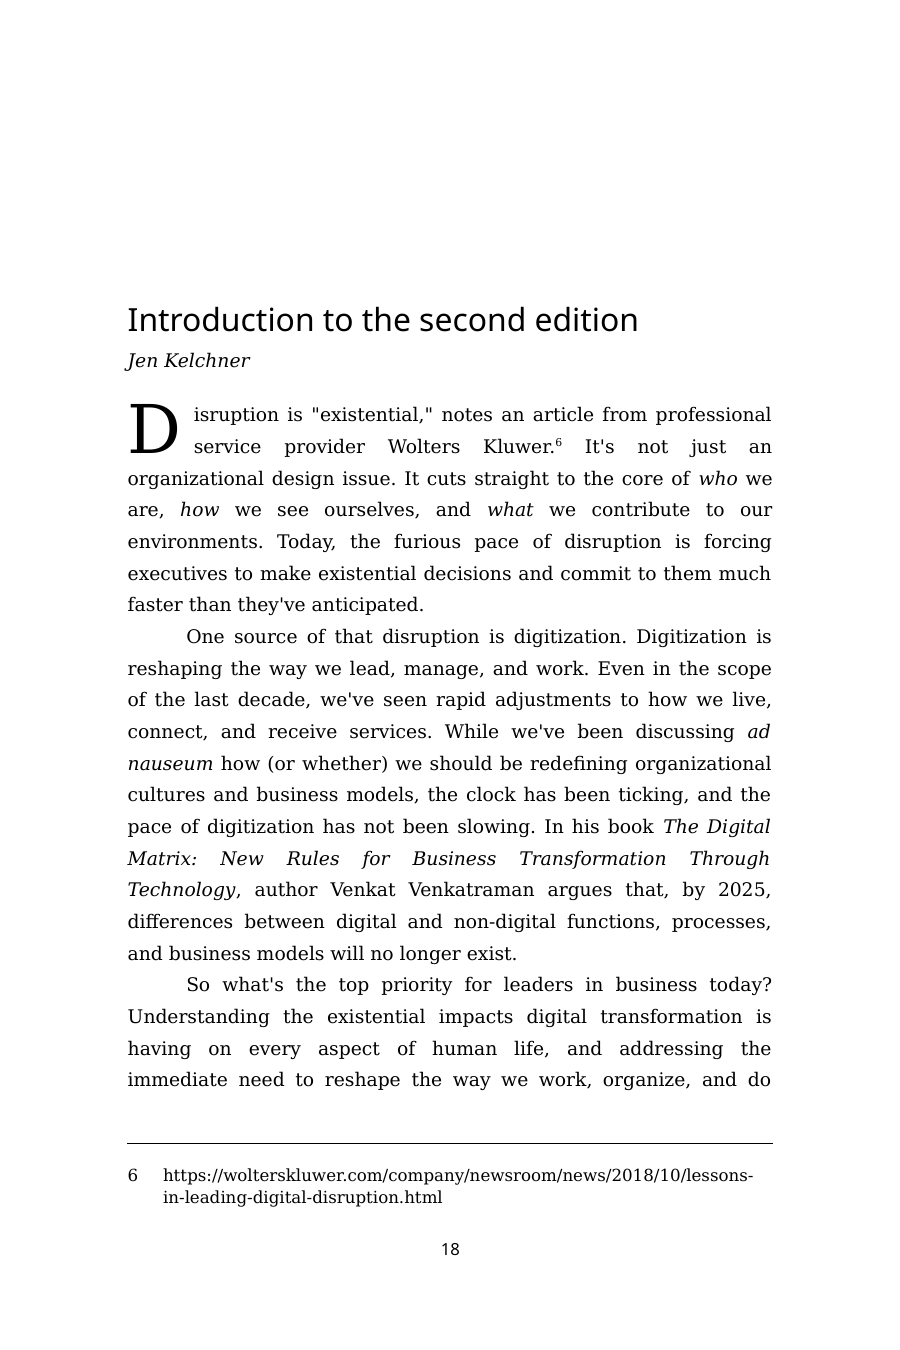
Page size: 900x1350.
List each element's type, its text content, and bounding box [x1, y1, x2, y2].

text One source of that disruption is digitization. Digitization is reshaping the way we lead, manage, and work. Even in the scope of the last decade, we've seen rapid adjustments to how we live, connect, and receive services. While we've been discussing ad nauseum how (or whether) we should be redefining organizational cultures and business models, the clock has been ticking, and the pace of digitization has not been slowing. In his book The Digital Matrix: New Rules for Business Transformation Through Technology, author Venkat Venkatraman argues that, by 2025, differences between digital and non-digital functions, processes, and business models will no longer exist. [127, 626, 772, 965]
text Disruption is "existential," notes an article from professional service provider Wolters Kluwer. It's not just an organizational design issue. It cuts straight to the core of who we are, how we see ourselves, and what we contribute to our environments. Today, the furious pace of disruption is forcing executives to make existential decisions and commit to them much faster than they've anticipated. [127, 404, 772, 616]
subtitle Introduction to the second edition [127, 301, 772, 338]
text So what's the top priority for leaders in business today? Understanding the existential impacts digital transformation is having on every aspect of human life, and addressing the immediate need to reshape the way we work, organize, and do [127, 974, 772, 1091]
text https://wolterskluwer.com/company/newsroom/news/2018/10/lessons-in-leading-digital-disruption.html [127, 1166, 772, 1207]
text Jen Kelchner [127, 350, 772, 372]
